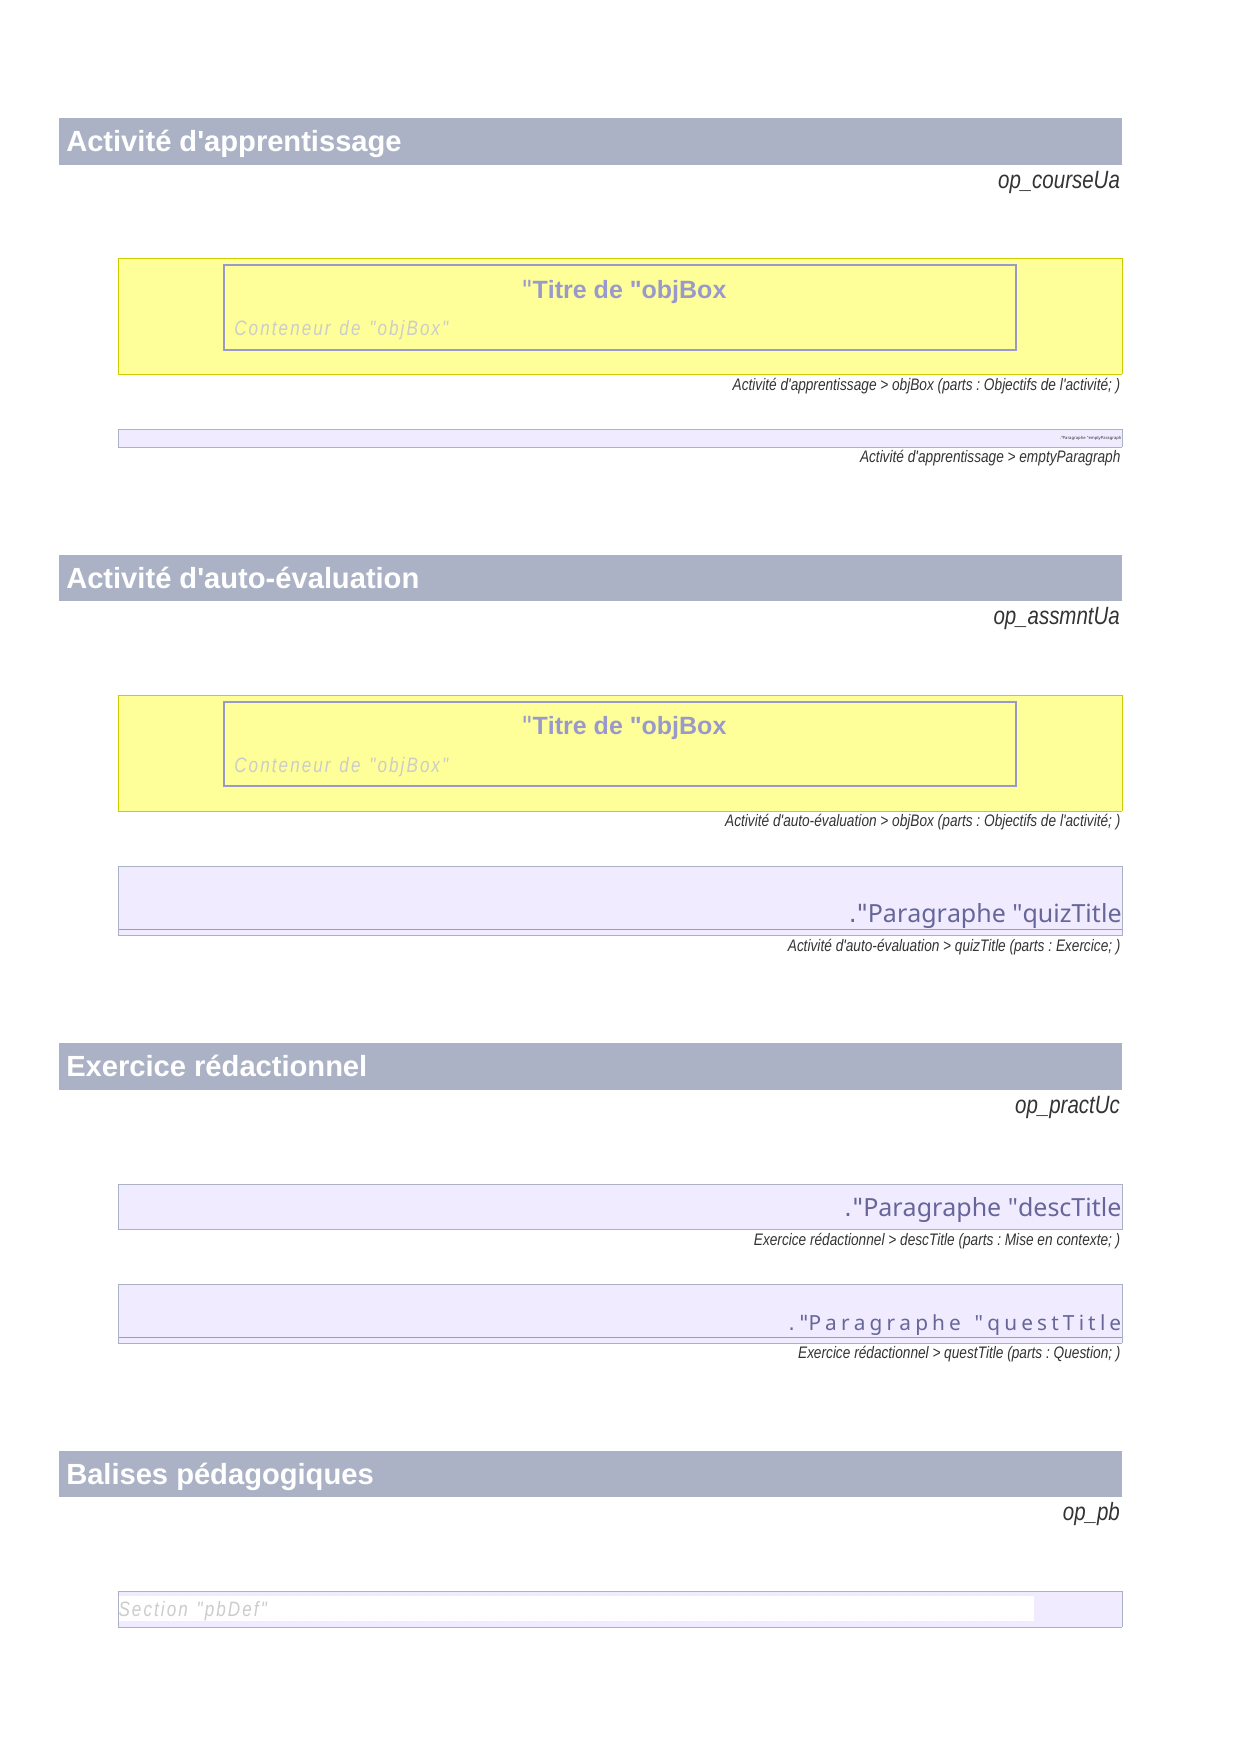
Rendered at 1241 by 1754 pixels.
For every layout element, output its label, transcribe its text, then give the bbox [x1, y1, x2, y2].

title Activité d'apprentissage > objBox (parts : Objectifs de l'activité; ) [118, 375, 1122, 393]
table_header [119, 696, 1122, 811]
table_header Paragraphe "emptyParagraph". [119, 430, 1122, 447]
title Activité d'apprentissage > emptyParagraph [118, 448, 1122, 466]
subtitle op_courseUa [118, 165, 1122, 193]
title Exercice rédactionnel [60, 1044, 1122, 1089]
subtitle op_assmntUa [118, 601, 1122, 630]
title Exercice rédactionnel > questTitle (parts : Question; ) [118, 1344, 1122, 1362]
title Activité d'apprentissage [60, 119, 1122, 164]
table_header Titre de "objBox" Conteneur de "objBox" [225, 703, 1015, 785]
table_header Paragraphe "quizTitle". [119, 867, 1122, 929]
table_header Paragraphe "descTitle". [119, 1185, 1122, 1229]
table_header Paragraphe "questTitle". [119, 1285, 1122, 1337]
title Activité d'auto-évaluation > objBox (parts : Objectifs de l'activité; ) [118, 812, 1122, 830]
subtitle op_pb [118, 1497, 1122, 1526]
picture [119, 1596, 1034, 1621]
table_header [119, 1338, 1122, 1343]
table_header [119, 259, 1122, 374]
table_header Section "pbDef" [119, 1592, 1122, 1627]
subtitle op_practUc [118, 1090, 1122, 1118]
title Activité d'auto-évaluation [60, 556, 1122, 600]
table_header [119, 930, 1122, 935]
table_header Titre de "objBox" Conteneur de "objBox" [225, 266, 1015, 349]
title Activité d'auto-évaluation > quizTitle (parts : Exercice; ) [118, 936, 1122, 955]
title Exercice rédactionnel > descTitle (parts : Mise en contexte; ) [118, 1230, 1122, 1249]
title Balises pédagogiques [60, 1452, 1122, 1496]
